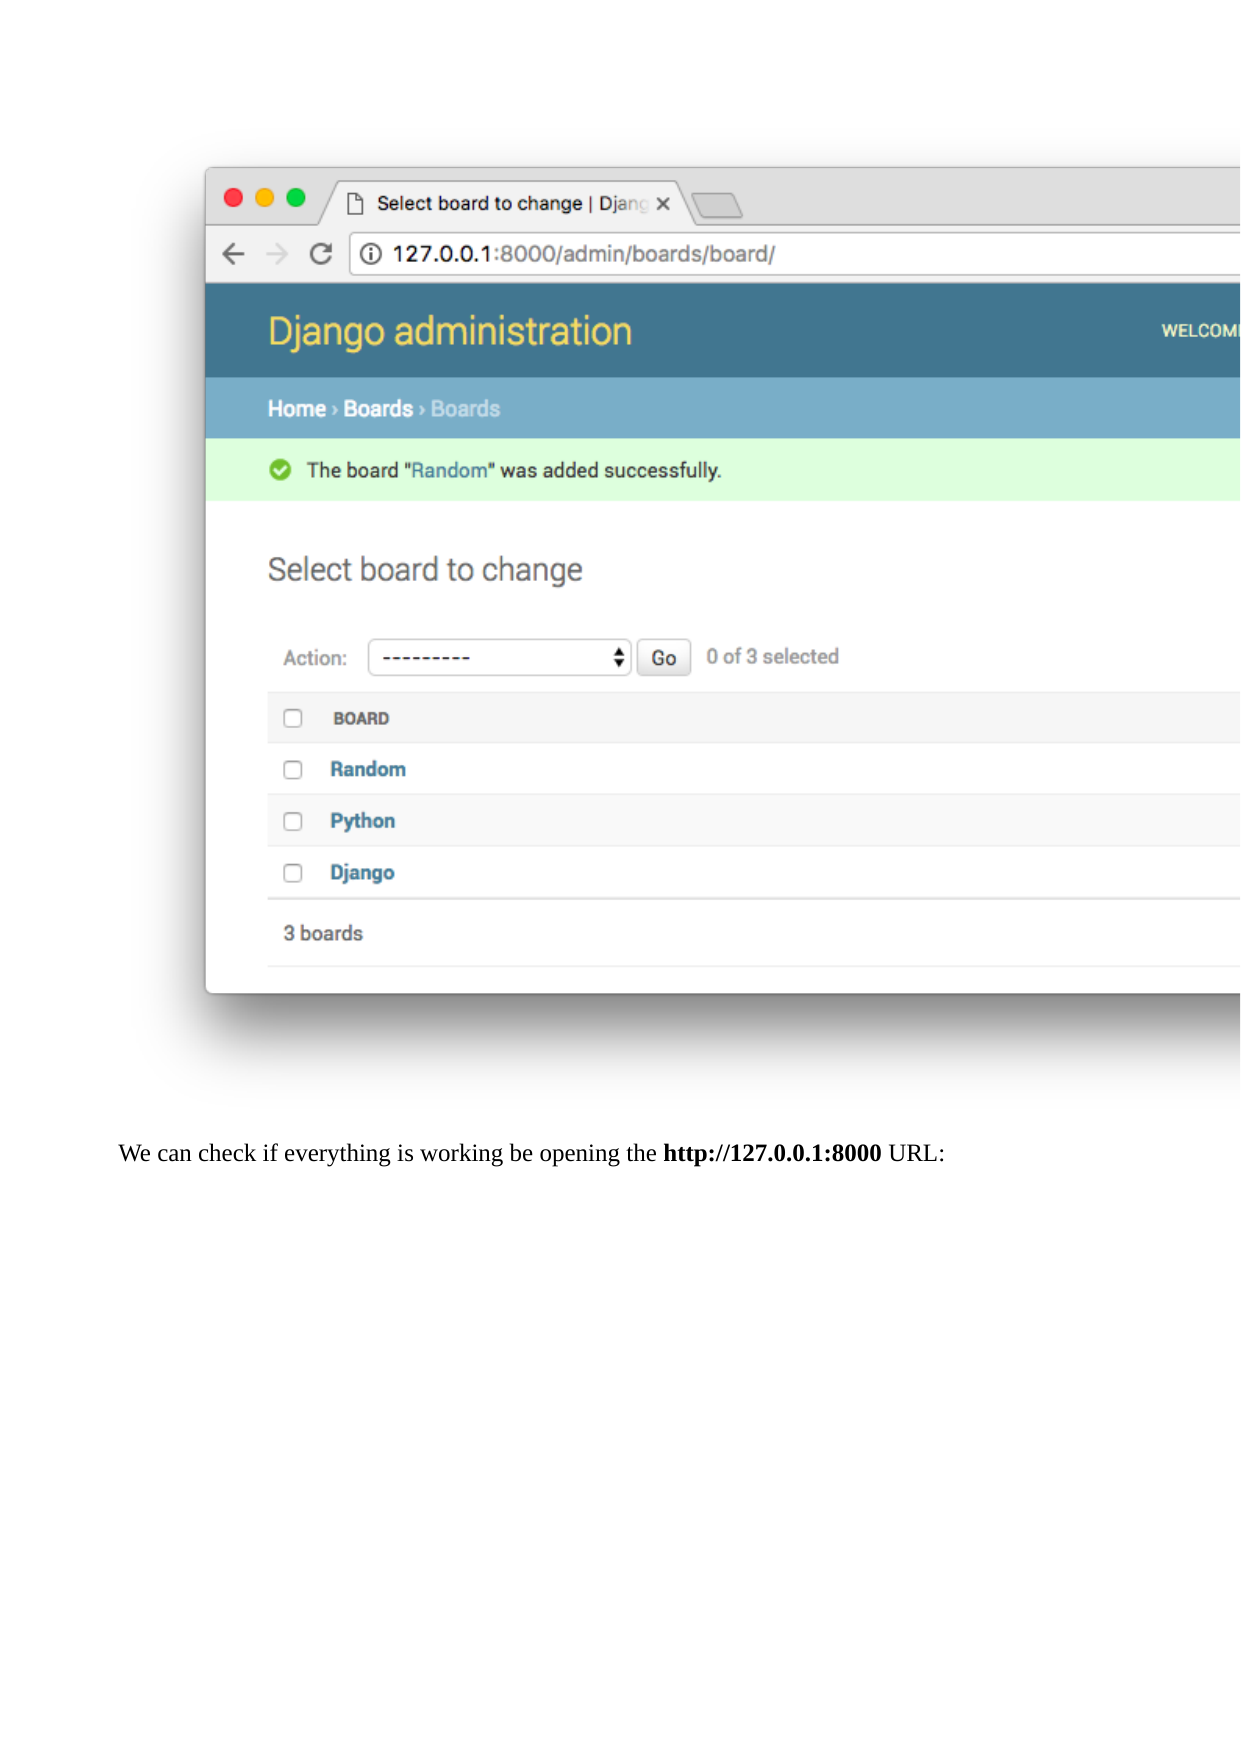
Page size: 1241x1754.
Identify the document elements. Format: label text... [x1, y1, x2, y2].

picture [118, 118, 1241, 1119]
text We can check if everything is working be opening the http://127.0.0.1:8000 URL: [118, 1138, 1122, 1167]
